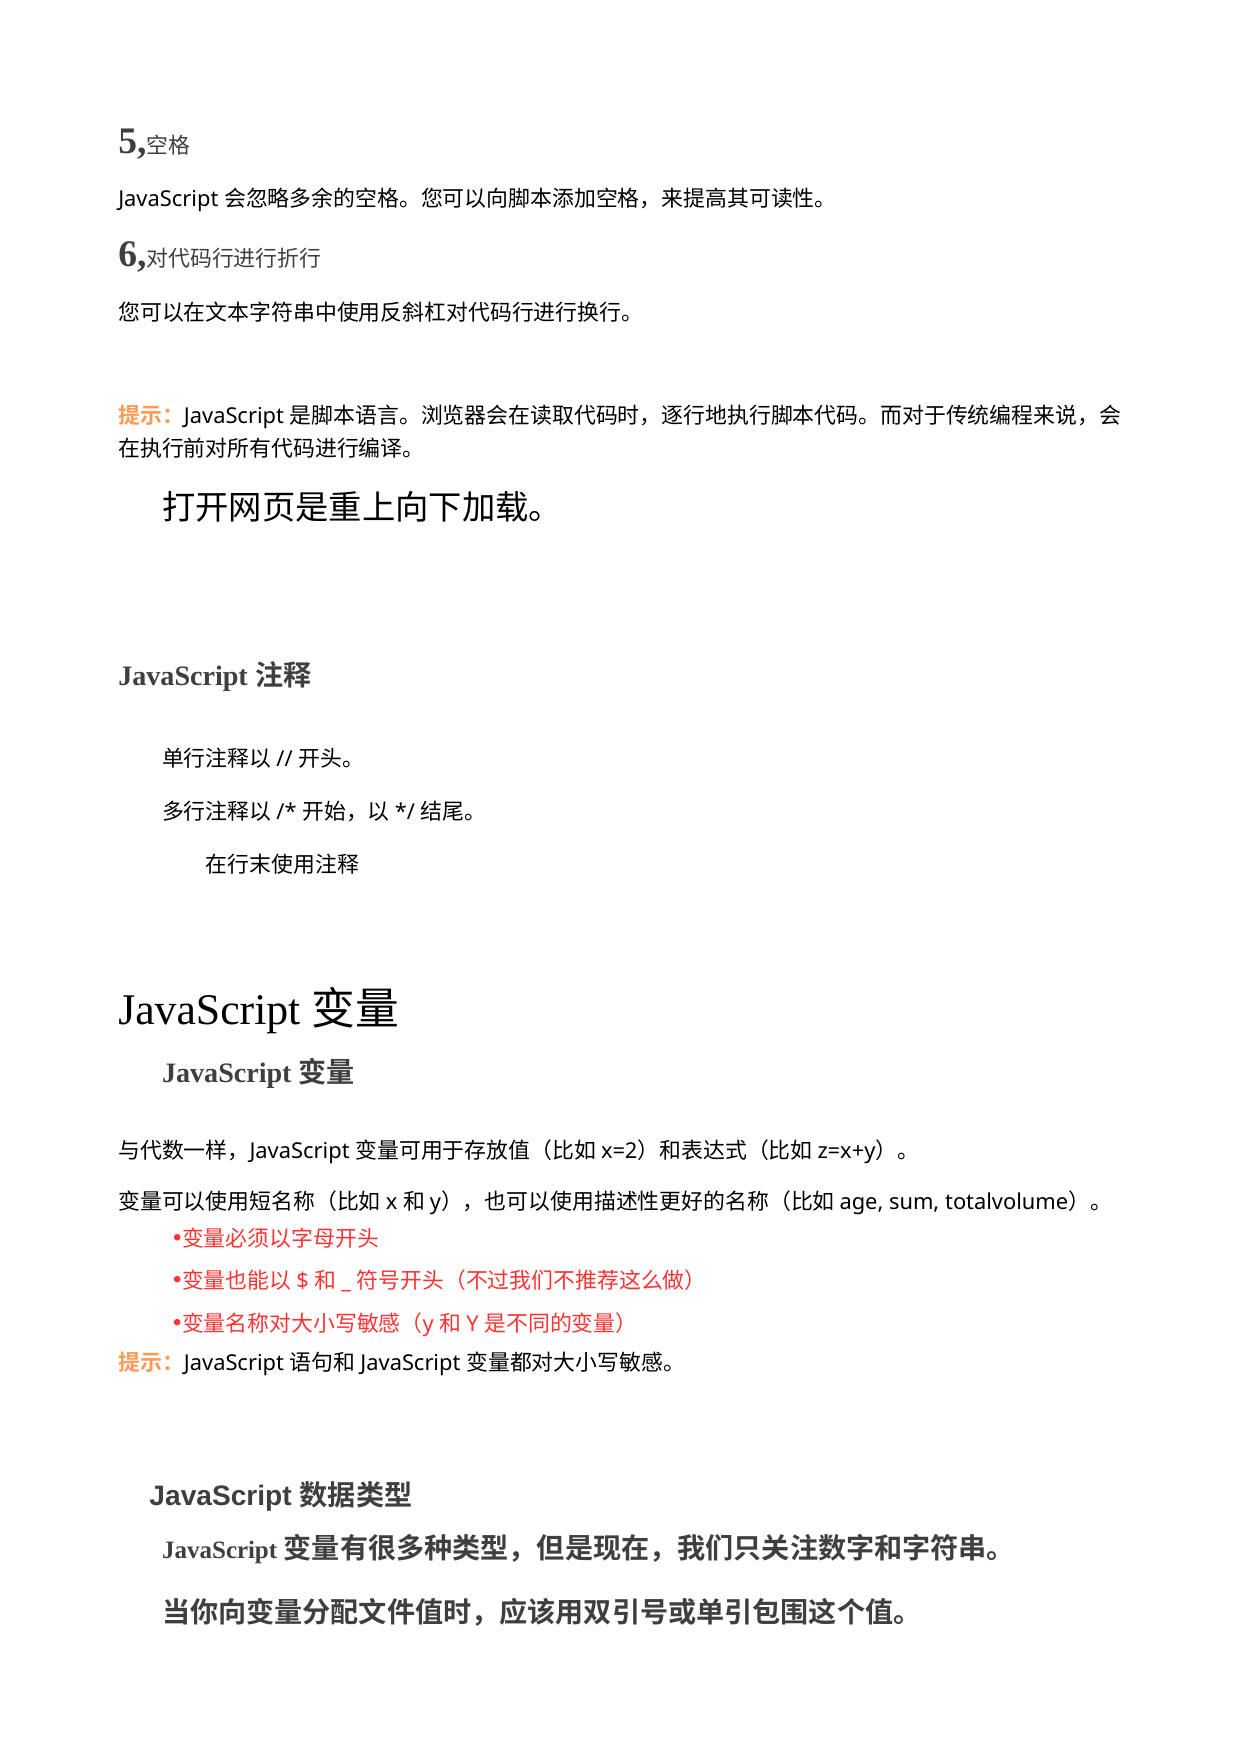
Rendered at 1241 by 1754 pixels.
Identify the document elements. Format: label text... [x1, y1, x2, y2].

list 变量也能以 $ 和 _ 符号开头（不过我们不推荐这么做） [118, 1263, 1122, 1295]
text 提示：JavaScript 是脚本语言。浏览器会在读取代码时，逐行地执行脚本代码。而对于传统编程来说，会在执行前对所有代码进行编译。 [118, 397, 1122, 462]
text JavaScript 变量 [118, 1049, 1122, 1090]
subtitle 5,空格 [118, 118, 1122, 161]
text 多行注释以 /* 开始，以 */ 结尾。 [118, 794, 1122, 826]
text 打开网页是重上向下加载。 [118, 481, 1122, 529]
subtitle JavaScript 注释 [118, 653, 1122, 694]
text JavaScript 会忽略多余的空格。您可以向脚本添加空格，来提高其可读性。 [118, 180, 1122, 213]
subtitle JavaScript 变量 [118, 973, 1122, 1037]
list 变量必须以字母开头 [118, 1221, 1122, 1252]
list 变量名称对大小写敏感（y 和 Y 是不同的变量） [118, 1306, 1122, 1338]
subtitle 6,对代码行进行折行 [118, 232, 1122, 275]
text 提示：JavaScript 语句和 JavaScript 变量都对大小写敏感。 [118, 1344, 1122, 1377]
subtitle JavaScript 数据类型 [118, 1473, 1122, 1514]
text 变量可以使用短名称（比如 x 和 y），也可以使用描述性更好的名称（比如 age, sum, totalvolume）。 [118, 1183, 1122, 1216]
text 在行末使用注释 [118, 847, 1122, 878]
text 当你向变量分配文件值时，应该用双引号或单引包围这个值。 [118, 1590, 1122, 1630]
text 单行注释以 // 开头。 [118, 706, 1122, 773]
text JavaScript 变量有很多种类型，但是现在，我们只关注数字和字符串。 [118, 1526, 1122, 1567]
text 与代数一样，JavaScript 变量可用于存放值（比如 x=2）和表达式（比如 z=x+y）。 [118, 1132, 1122, 1164]
text 您可以在文本字符串中使用反斜杠对代码行进行换行。 [118, 293, 1122, 326]
